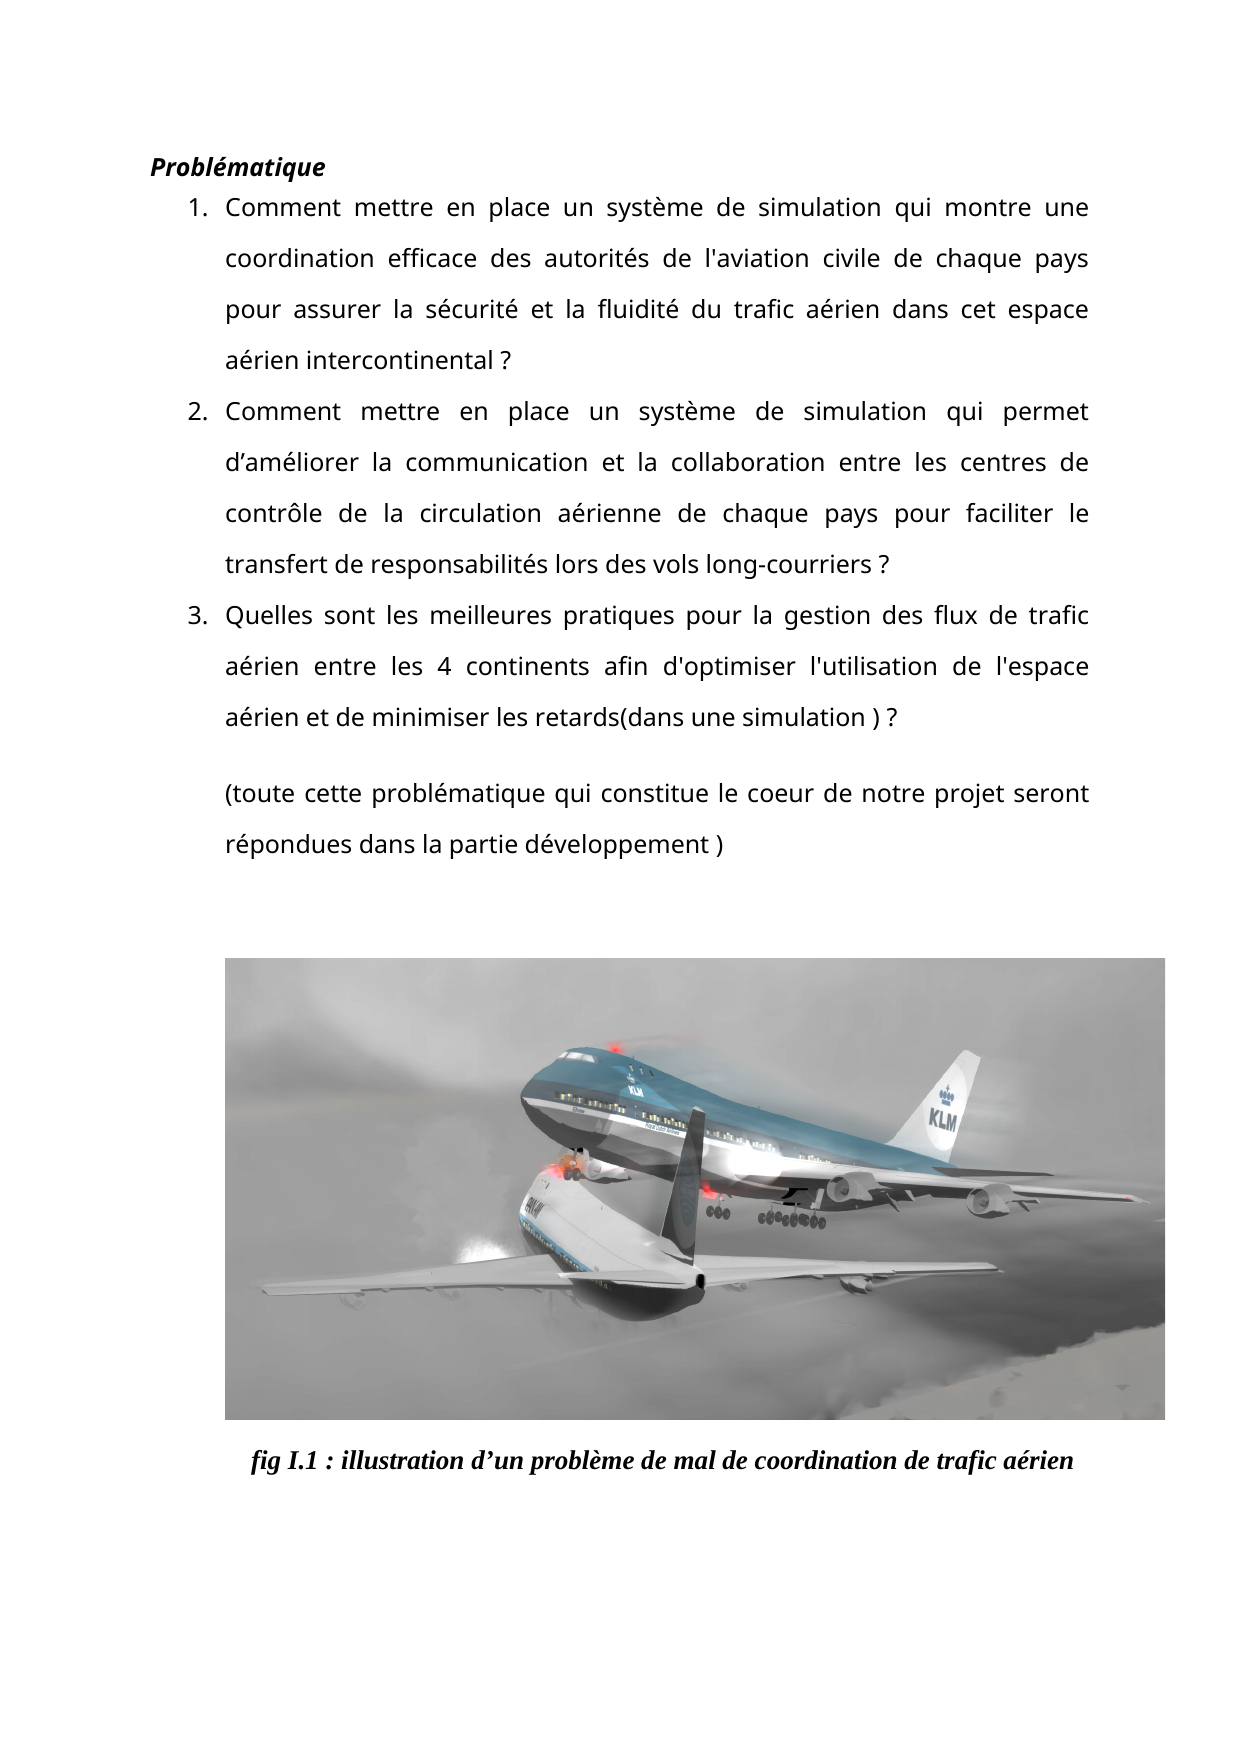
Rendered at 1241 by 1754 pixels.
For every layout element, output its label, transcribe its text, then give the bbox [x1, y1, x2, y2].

text Problématique [150, 150, 1090, 184]
list Quelles sont les meilleures pratiques pour la gestion des flux de trafic aérien entre les 4 continents afin d'optimiser l'utilisation de l'espace aérien et de minimiser les retards(dans une simulation ) ? [187, 597, 1090, 734]
list Comment mettre en place un système de simulation qui permet d’améliorer la communication et la collaboration entre les centres de contrôle de la circulation aérienne de chaque pays pour faciliter le transfert de responsabilités lors des vols long-courriers ? [187, 393, 1090, 581]
list Comment mettre en place un système de simulation qui montre une coordination efficace des autorités de l'aviation civile de chaque pays pour assurer la sécurité et la fluidité du trafic aérien dans cet espace aérien intercontinental ? [187, 189, 1090, 376]
text fig I.1 : illustration d’un problème de mal de coordination de trafic aérien [150, 1444, 1090, 1475]
picture [225, 958, 1166, 1420]
text (toute cette problématique qui constitue le coeur de notre projet seront répondues dans la partie développement ) [225, 776, 1090, 861]
